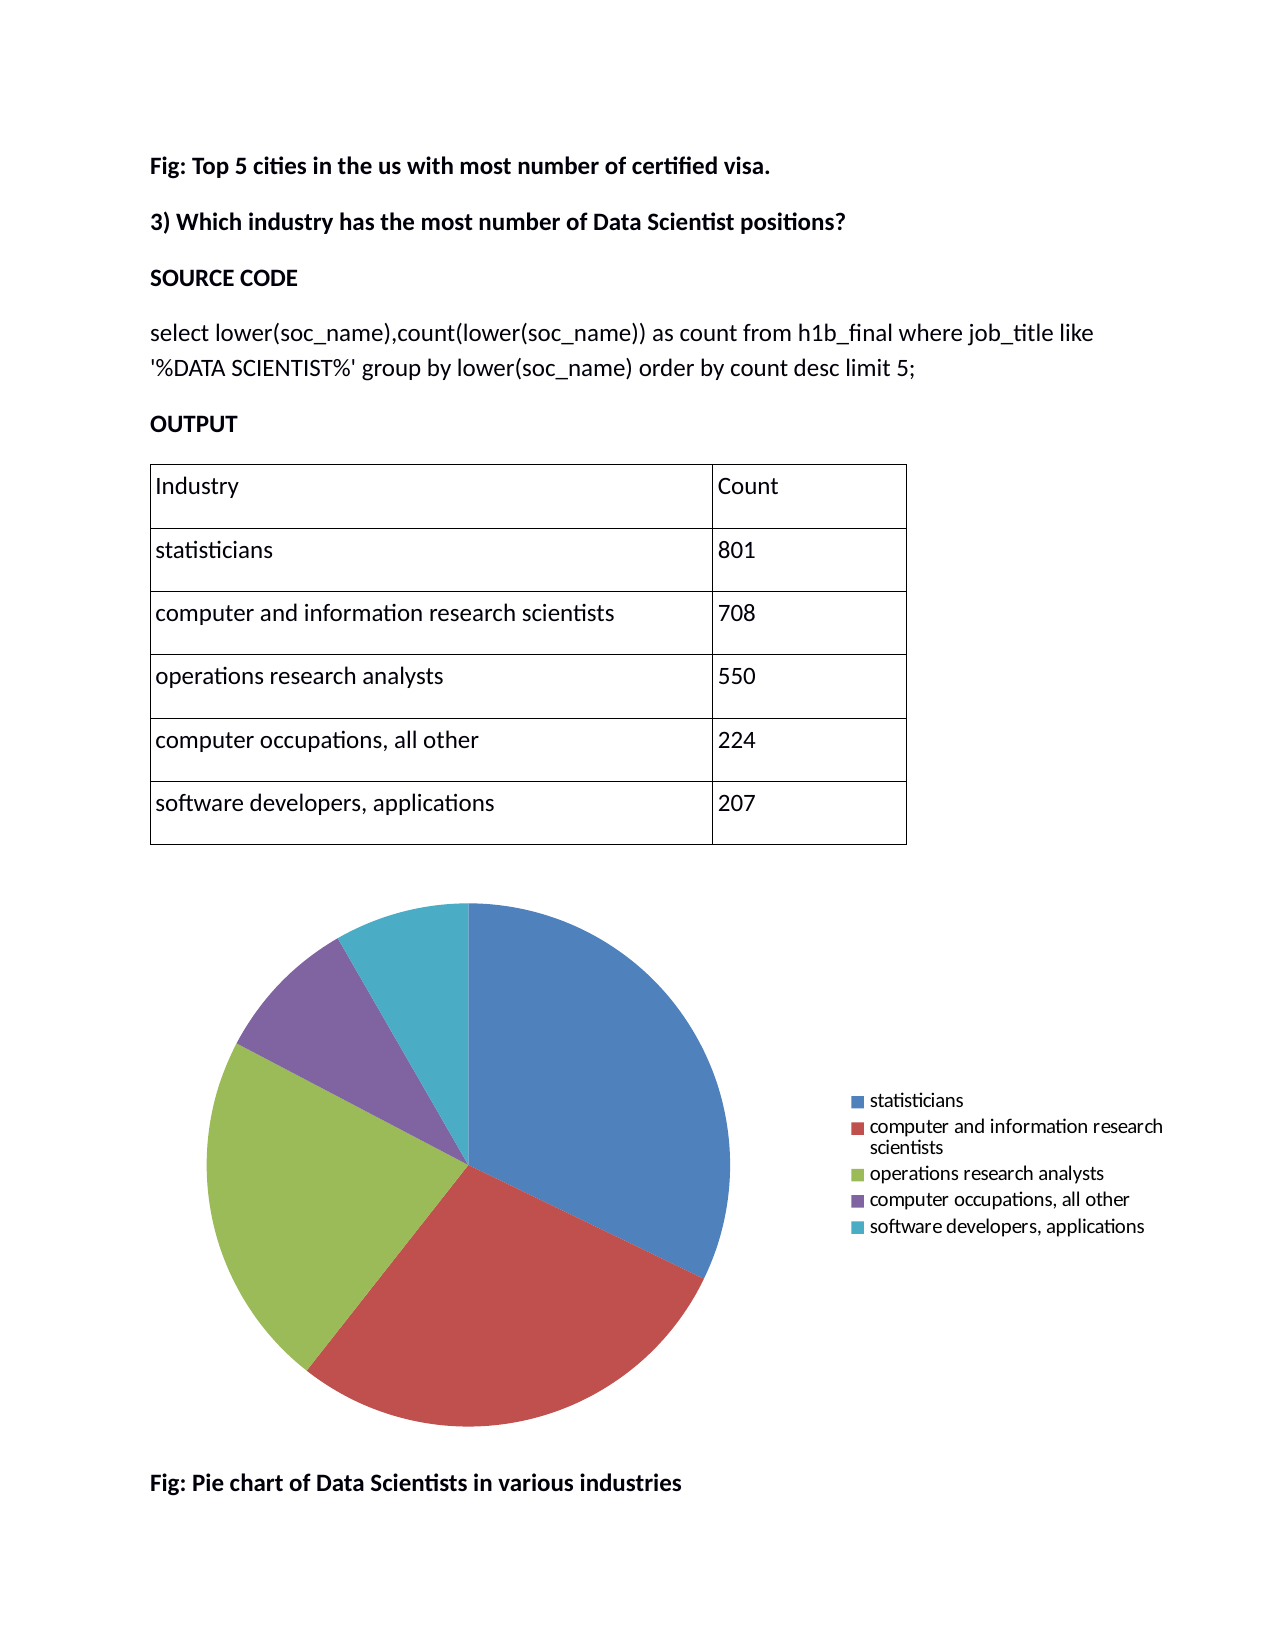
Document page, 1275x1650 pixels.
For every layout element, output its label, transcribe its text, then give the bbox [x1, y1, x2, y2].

table_cell 708 [713, 592, 906, 654]
text SOURCE CODE [150, 262, 1125, 292]
table_cell computer occupations, all other [151, 719, 712, 781]
table_cell software developers, applications [151, 782, 712, 844]
table_cell 550 [713, 655, 906, 717]
table_cell statisticians [151, 529, 712, 591]
table_cell operations research analysts [151, 655, 712, 717]
text Fig: Top 5 cities in the us with most number of certified visa. [150, 150, 1125, 181]
text 3) Which industry has the most number of Data Scientist positions? [150, 206, 1125, 236]
text Fig: Pie chart of Data Scientists in various industries [150, 1438, 1125, 1498]
table_cell 224 [713, 719, 906, 781]
text OUTPUT [150, 408, 1125, 439]
text select lower(soc_name),count(lower(soc_name)) as count from h1b_final where job_title like '%DATA SCIENTIST%' group by lower(soc_name) order by count desc limit 5; [150, 317, 1125, 383]
table_cell 801 [713, 529, 906, 591]
table_header Industry [151, 465, 712, 527]
table_cell computer and information research scientists [151, 592, 712, 654]
table_header Count [713, 465, 906, 527]
table_cell 207 [713, 782, 906, 844]
